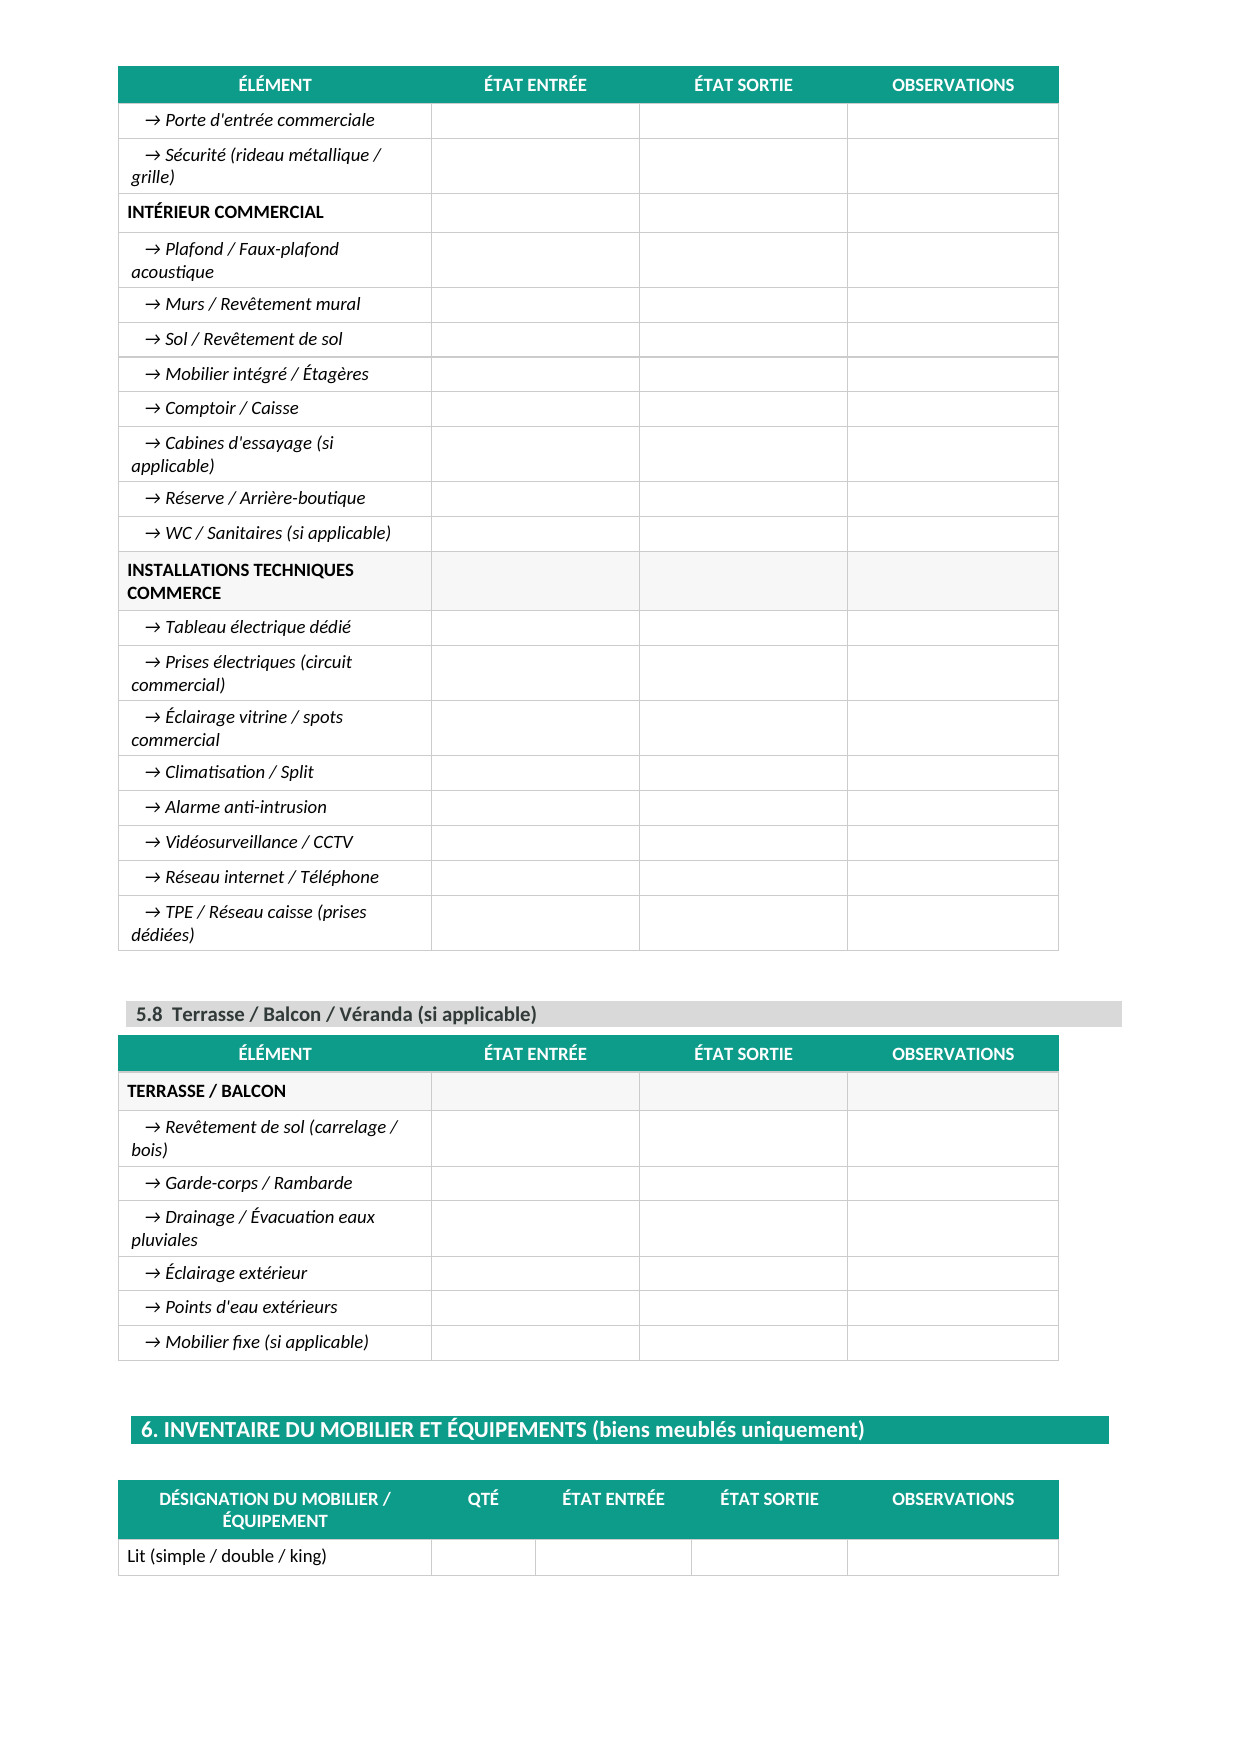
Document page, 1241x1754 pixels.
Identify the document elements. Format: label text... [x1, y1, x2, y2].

table_header ÉTAT SORTIE [692, 1481, 847, 1539]
table_cell [640, 233, 847, 287]
table_cell [432, 552, 639, 610]
table_cell [848, 896, 1058, 950]
table_cell [432, 323, 639, 356]
table_header ÉTAT ENTRÉE [432, 1036, 639, 1071]
table_cell [640, 646, 847, 700]
table_cell [640, 517, 847, 551]
table_cell [848, 323, 1058, 356]
table_cell [432, 896, 639, 950]
table_cell [640, 1073, 847, 1110]
table_cell [640, 1257, 847, 1290]
table_cell [640, 861, 847, 894]
table_header ÉTAT SORTIE [640, 67, 847, 103]
table_header ÉLÉMENT [119, 1036, 431, 1071]
table_cell [848, 194, 1058, 232]
table_cell [432, 392, 639, 426]
table_cell → Éclairage vitrine / spots commercial [119, 701, 431, 755]
text 5.8 Terrasse / Balcon / Véranda (si applicable) [126, 1001, 1122, 1027]
table_cell [640, 194, 847, 232]
table_cell [432, 861, 639, 894]
table_cell [640, 392, 847, 426]
table_cell [848, 552, 1058, 610]
table_cell [640, 288, 847, 322]
table_cell [640, 701, 847, 755]
table_cell [432, 194, 639, 232]
table_cell [848, 1326, 1058, 1360]
table_cell [848, 701, 1058, 755]
table_cell [640, 358, 847, 391]
text 6. INVENTAIRE DU MOBILIER ET ÉQUIPEMENTS (biens meublés uniquement) [131, 1416, 1109, 1444]
table_cell [640, 104, 847, 137]
table_cell [640, 1326, 847, 1360]
table_cell → Alarme anti-intrusion [119, 791, 431, 825]
table_cell → Mobilier fixe (si applicable) [119, 1326, 431, 1360]
table_cell [848, 756, 1058, 790]
table_cell [536, 1540, 691, 1575]
table_header DÉSIGNATION DU MOBILIER / ÉQUIPEMENT [119, 1481, 431, 1539]
table_cell [640, 1201, 847, 1256]
table_cell [432, 427, 639, 481]
table_cell [692, 1540, 847, 1575]
table_cell [432, 233, 639, 287]
table_cell [848, 791, 1058, 825]
table_cell [848, 1111, 1058, 1166]
table_cell [640, 482, 847, 516]
table_cell [640, 323, 847, 356]
table_cell [848, 826, 1058, 860]
table_cell INSTALLATIONS TECHNIQUES COMMERCE [119, 552, 431, 610]
table_cell TERRASSE / BALCON [119, 1073, 431, 1110]
table_cell [640, 1167, 847, 1200]
table_cell [640, 756, 847, 790]
table_cell [848, 646, 1058, 700]
table_cell [848, 611, 1058, 645]
table_cell [848, 358, 1058, 391]
table_cell → Réseau internet / Téléphone [119, 861, 431, 894]
table_cell [848, 233, 1058, 287]
table_cell [848, 427, 1058, 481]
table_cell [432, 611, 639, 645]
table_header ÉTAT ENTRÉE [432, 67, 639, 103]
table_cell [432, 139, 639, 193]
table_cell [640, 611, 847, 645]
table_cell [848, 517, 1058, 551]
table_cell [848, 1073, 1058, 1110]
table_cell [848, 482, 1058, 516]
table_cell → Mobilier intégré / Étagères [119, 358, 431, 391]
table_cell → Tableau électrique dédié [119, 611, 431, 645]
table_cell [640, 791, 847, 825]
table_header ÉTAT SORTIE [640, 1036, 847, 1071]
table_cell [640, 826, 847, 860]
table_cell [432, 104, 639, 137]
table_cell → Sécurité (rideau métallique / grille) [119, 139, 431, 193]
table_cell [432, 482, 639, 516]
table_cell [640, 427, 847, 481]
table_cell [640, 139, 847, 193]
table_cell [848, 392, 1058, 426]
table_cell → Éclairage extérieur [119, 1257, 431, 1290]
table_cell [432, 756, 639, 790]
table_cell [432, 1167, 639, 1200]
table_cell → Comptoir / Caisse [119, 392, 431, 426]
table_cell → Sol / Revêtement de sol [119, 323, 431, 356]
table_cell [432, 288, 639, 322]
table_cell [432, 791, 639, 825]
table_header OBSERVATIONS [848, 1036, 1058, 1071]
table_header OBSERVATIONS [848, 1481, 1058, 1539]
table_cell [848, 139, 1058, 193]
table_cell [432, 826, 639, 860]
table_cell [848, 1291, 1058, 1325]
table_cell INTÉRIEUR COMMERCIAL [119, 194, 431, 232]
table_header OBSERVATIONS [848, 67, 1058, 103]
table_cell [848, 861, 1058, 894]
table_cell → TPE / Réseau caisse (prises dédiées) [119, 896, 431, 950]
table_cell → Garde-corps / Rambarde [119, 1167, 431, 1200]
table_cell [432, 1540, 535, 1575]
table_cell → Drainage / Évacuation eaux pluviales [119, 1201, 431, 1256]
table_cell [432, 1111, 639, 1166]
table_cell [432, 358, 639, 391]
table_cell → Plafond / Faux-plafond acoustique [119, 233, 431, 287]
table_cell [432, 646, 639, 700]
table_cell [432, 1201, 639, 1256]
table_cell [432, 1291, 639, 1325]
table_cell [432, 1073, 639, 1110]
table_cell → Réserve / Arrière-boutique [119, 482, 431, 516]
table_cell [640, 552, 847, 610]
table_cell → Murs / Revêtement mural [119, 288, 431, 322]
table_cell → Cabines d'essayage (si applicable) [119, 427, 431, 481]
table_cell Lit (simple / double / king) [119, 1540, 431, 1575]
table_cell [848, 1201, 1058, 1256]
table_cell [432, 517, 639, 551]
table_cell → Porte d'entrée commerciale [119, 104, 431, 137]
table_header ÉTAT ENTRÉE [536, 1481, 691, 1539]
table_cell → Vidéosurveillance / CCTV [119, 826, 431, 860]
table_cell → WC / Sanitaires (si applicable) [119, 517, 431, 551]
table_cell [848, 104, 1058, 137]
table_cell [432, 701, 639, 755]
table_cell [640, 1111, 847, 1166]
table_cell → Prises électriques (circuit commercial) [119, 646, 431, 700]
table_cell → Revêtement de sol (carrelage / bois) [119, 1111, 431, 1166]
table_cell [848, 1540, 1058, 1575]
table_cell [432, 1257, 639, 1290]
table_cell [432, 1326, 639, 1360]
table_cell [848, 288, 1058, 322]
table_cell [848, 1257, 1058, 1290]
table_cell [640, 1291, 847, 1325]
table_cell [848, 1167, 1058, 1200]
table_header QTÉ [432, 1481, 535, 1539]
table_cell → Climatisation / Split [119, 756, 431, 790]
table_header ÉLÉMENT [119, 67, 431, 103]
table_cell → Points d'eau extérieurs [119, 1291, 431, 1325]
table_cell [640, 896, 847, 950]
